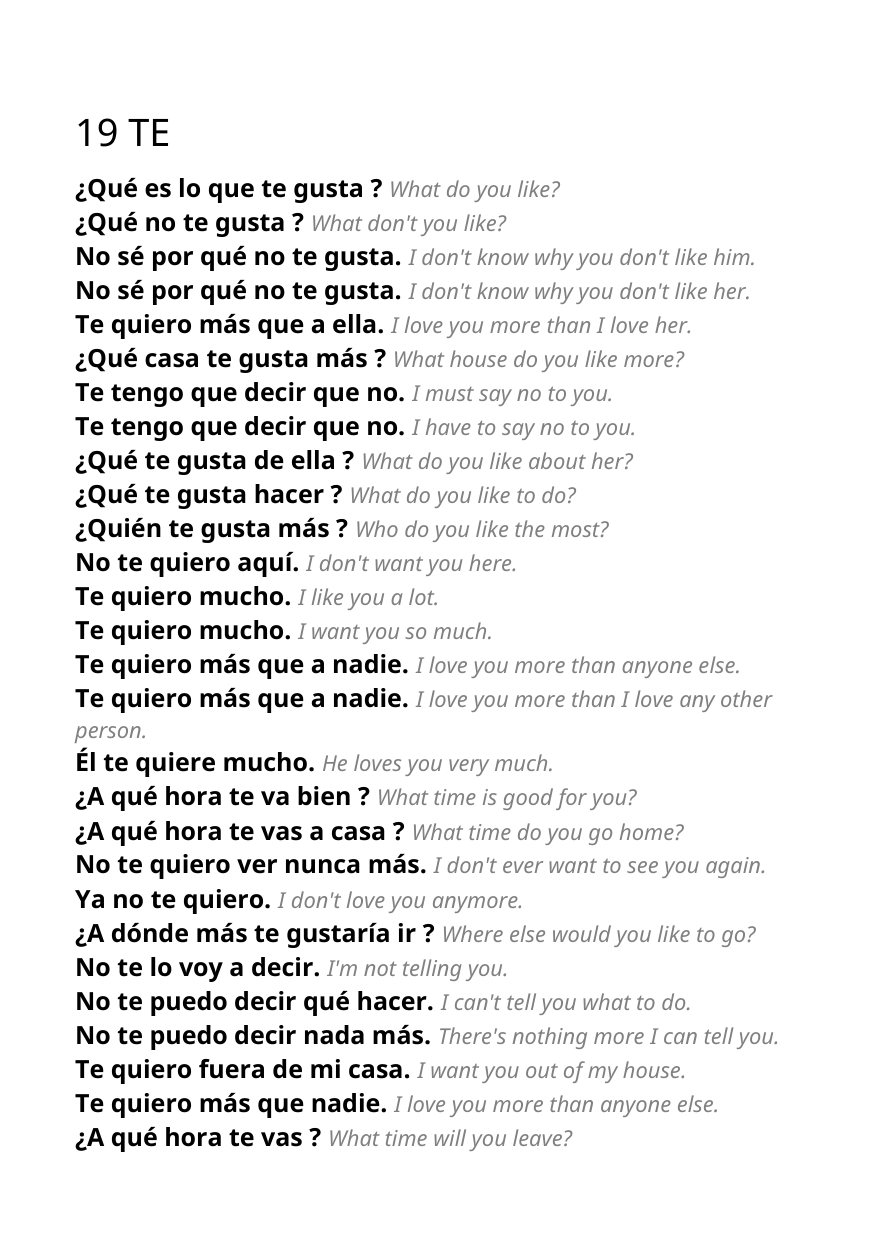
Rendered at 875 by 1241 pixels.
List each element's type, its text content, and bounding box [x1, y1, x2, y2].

text Te quiero más que a ella. I love you more than I love her. [75, 306, 799, 341]
text ¿A qué hora te va bien ? What time is good for you? [75, 779, 799, 813]
text ¿Quién te gusta más ? Who do you like the most? [75, 511, 799, 545]
text Te quiero más que a nadie. I love you more than I love any other person. [75, 681, 799, 745]
text Te quiero mucho. I like you a lot. [75, 579, 799, 613]
text No te quiero ver nunca más. I don't ever want to see you again. [75, 847, 799, 881]
text ¿Qué es lo que te gusta ? What do you like? [75, 170, 799, 204]
text ¿A dónde más te gustaría ir ? Where else would you like to go? [75, 915, 799, 949]
text No te lo voy a decir. I'm not telling you. [75, 949, 799, 983]
text ¿A qué hora te vas a casa ? What time do you go home? [75, 813, 799, 847]
text No te puedo decir nada más. There's nothing more I can tell you. [75, 1017, 799, 1052]
text Te quiero mucho. I want you so much. [75, 613, 799, 647]
text ¿Qué te gusta de ella ? What do you like about her? [75, 443, 799, 477]
text Te tengo que decir que no. I must say no to you. [75, 374, 799, 409]
text ¿A qué hora te vas ? What time will you leave? [75, 1120, 799, 1154]
text ¿Qué casa te gusta más ? What house do you like more? [75, 341, 799, 374]
text Ya no te quiero. I don't love you anymore. [75, 881, 799, 915]
text No sé por qué no te gusta. I don't know why you don't like her. [75, 272, 799, 306]
text Te quiero más que nadie. I love you more than anyone else. [75, 1086, 799, 1120]
text No te puedo decir qué hacer. I can't tell you what to do. [75, 983, 799, 1017]
text Te quiero fuera de mi casa. I want you out of my house. [75, 1052, 799, 1086]
text ¿Qué no te gusta ? What don't you like? [75, 204, 799, 238]
text Él te quiere mucho. He loves you very much. [75, 745, 799, 779]
text ¿Qué te gusta hacer ? What do you like to do? [75, 477, 799, 511]
text No te quiero aquí. I don't want you here. [75, 545, 799, 579]
text No sé por qué no te gusta. I don't know why you don't like him. [75, 238, 799, 272]
text Te tengo que decir que no. I have to say no to you. [75, 409, 799, 443]
text Te quiero más que a nadie. I love you more than anyone else. [75, 647, 799, 681]
subtitle 19 TE [75, 106, 799, 158]
